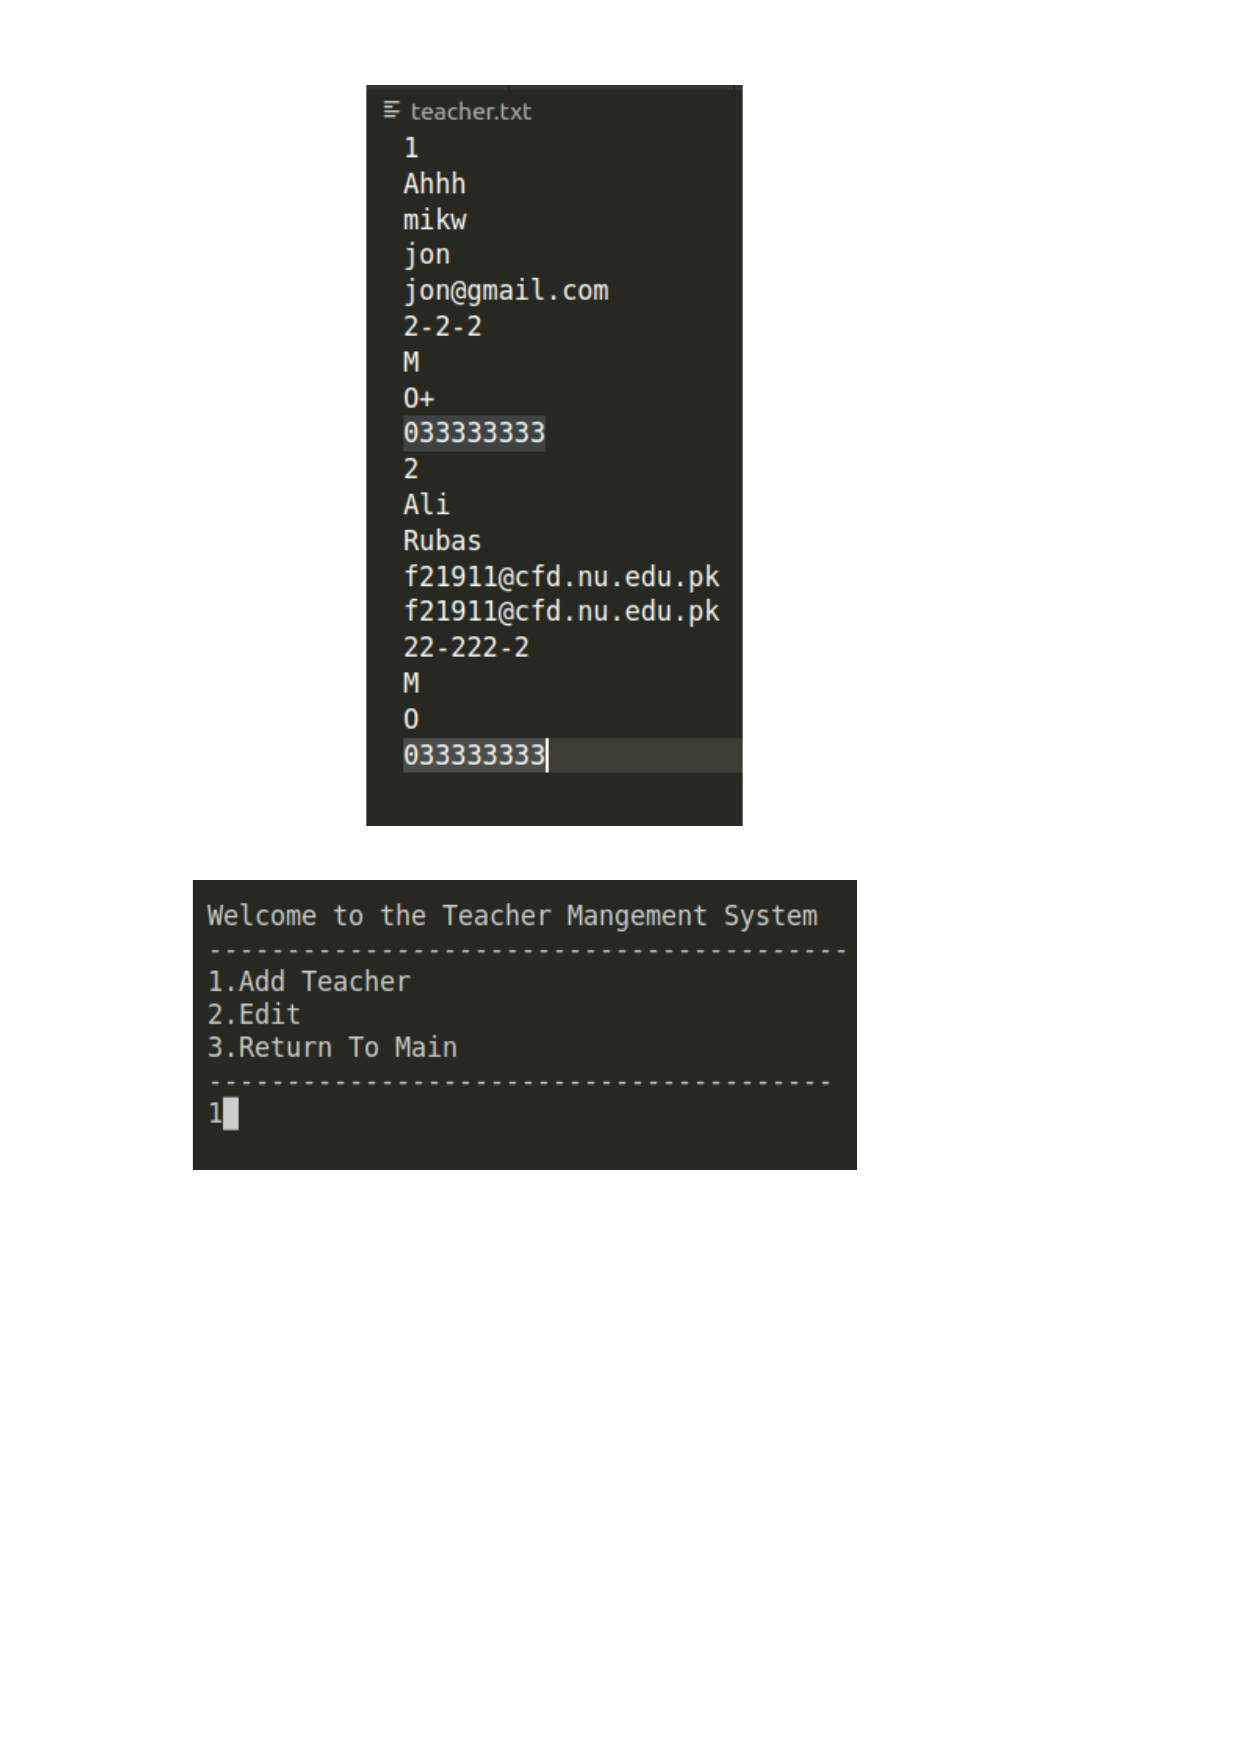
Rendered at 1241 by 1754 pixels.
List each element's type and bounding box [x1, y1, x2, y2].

picture [192, 880, 857, 1170]
picture [366, 85, 743, 826]
